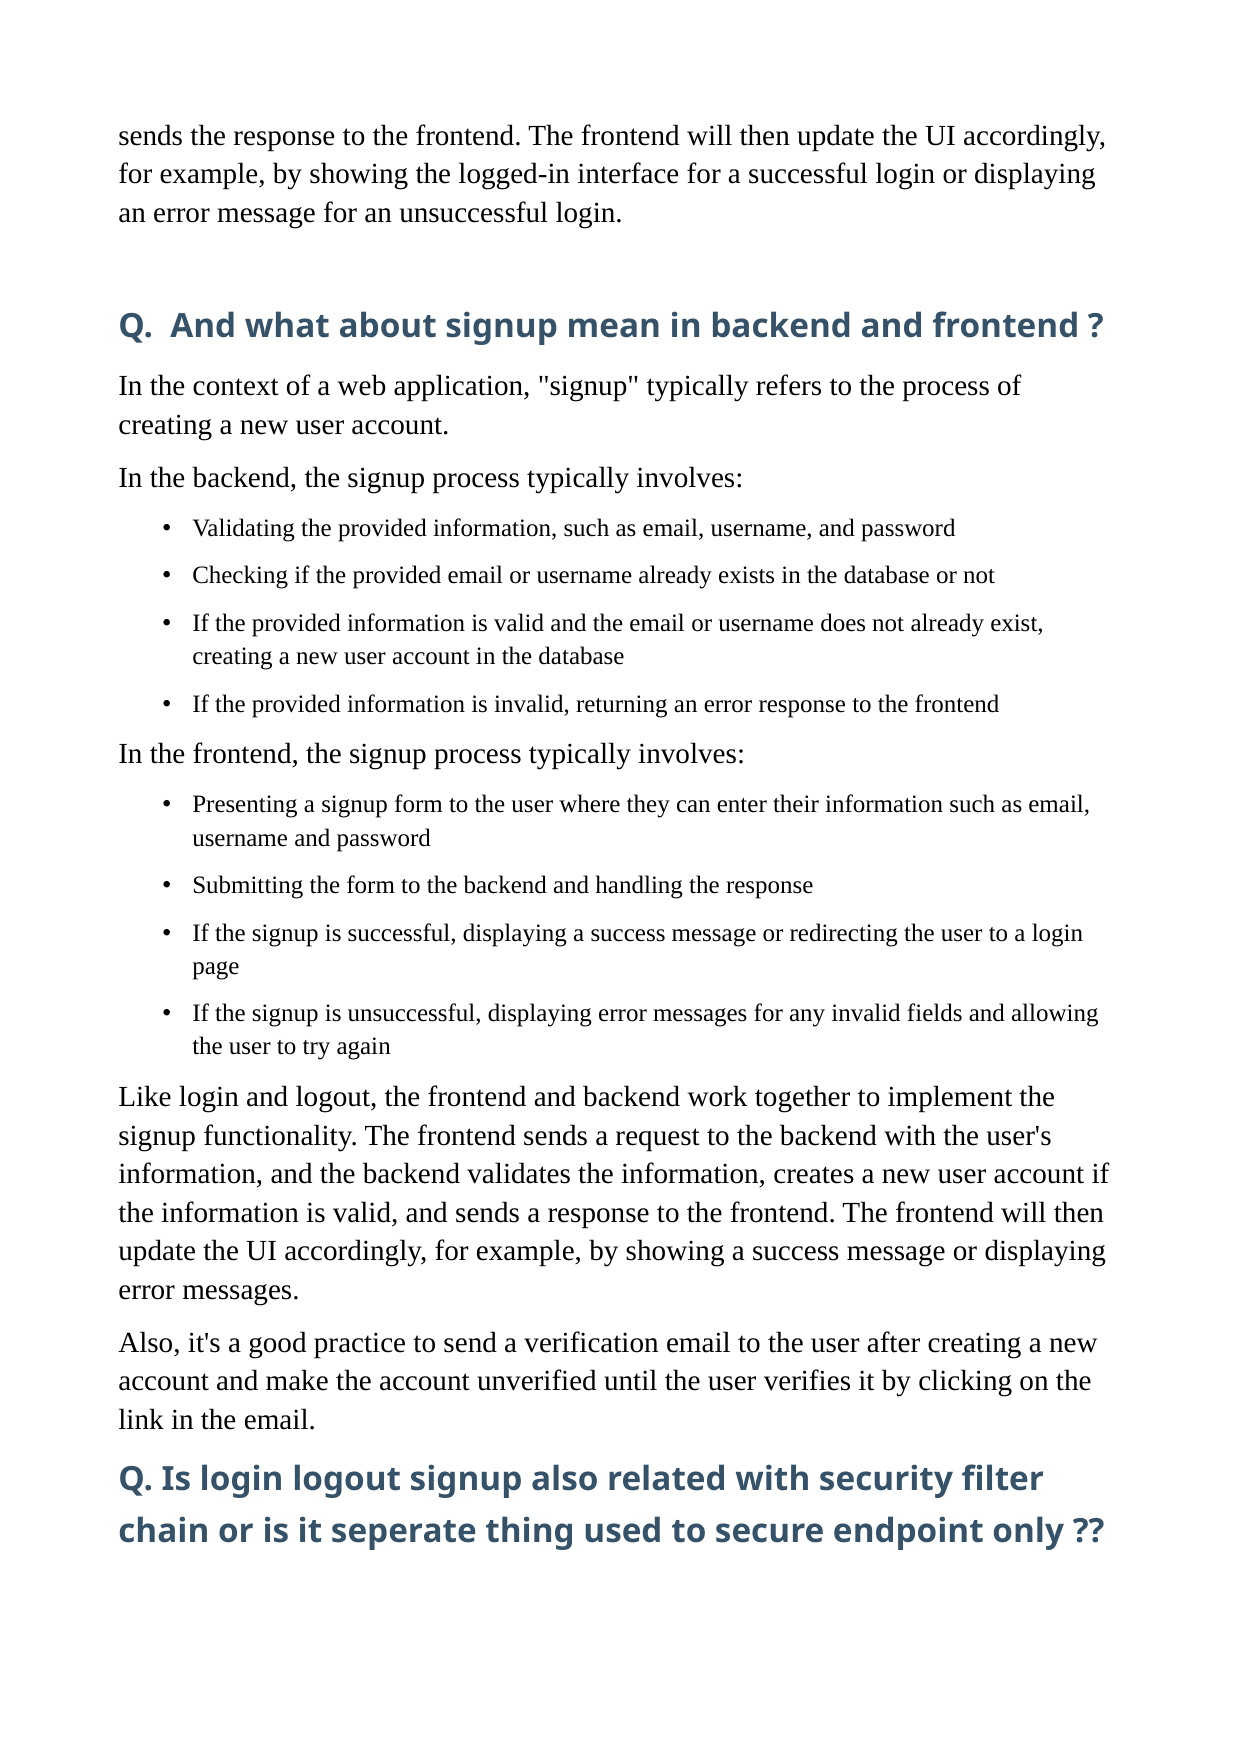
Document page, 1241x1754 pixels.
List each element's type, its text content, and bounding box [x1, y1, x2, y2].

list Presenting a signup form to the user where they can enter their information such as email, username and password [162, 789, 1122, 851]
text Q. And what about signup mean in backend and frontend ? [118, 301, 1122, 347]
list If the signup is successful, displaying a success message or redirecting the user to a login page [162, 918, 1122, 979]
list If the provided information is invalid, returning an error response to the frontend [162, 689, 1122, 718]
text In the frontend, the signup process typically involves: [118, 736, 1122, 770]
text Like login and logout, the frontend and backend work together to implement the signup functionality. The frontend sends a request to the backend with the user's information, and the backend validates the information, creates a new user account if the information is valid, and sends a response to the frontend. The frontend will then update the UI accordingly, for example, by showing a success message or displaying error messages. [118, 1079, 1122, 1305]
list If the provided information is valid and the email or username does not already exist, creating a new user account in the database [162, 608, 1122, 670]
list Submitting the form to the backend and handling the response [162, 870, 1122, 899]
text In the backend, the signup process typically involves: [118, 460, 1122, 493]
text Q. Is login logout signup also related with security filter chain or is it seperate thing used to secure endpoint only ?? [118, 1455, 1122, 1553]
list Checking if the provided email or username already exists in the database or not [162, 561, 1122, 589]
list If the signup is unsuccessful, displaying error messages for any invalid fields and allowing the user to try again [162, 998, 1122, 1060]
text Also, it's a good practice to send a verification email to the user after creating a new account and make the account unverified until the user verifies it by clicking on the link in the email. [118, 1325, 1122, 1436]
text In the context of a web application, "signup" typically refers to the process of creating a new user account. [118, 368, 1122, 440]
list Validating the provided information, such as email, username, and password [162, 513, 1122, 542]
text sends the response to the frontend. The frontend will then update the UI accordingly, for example, by showing the logged-in interface for a successful login or displaying an error message for an unsuccessful login. [118, 118, 1122, 229]
